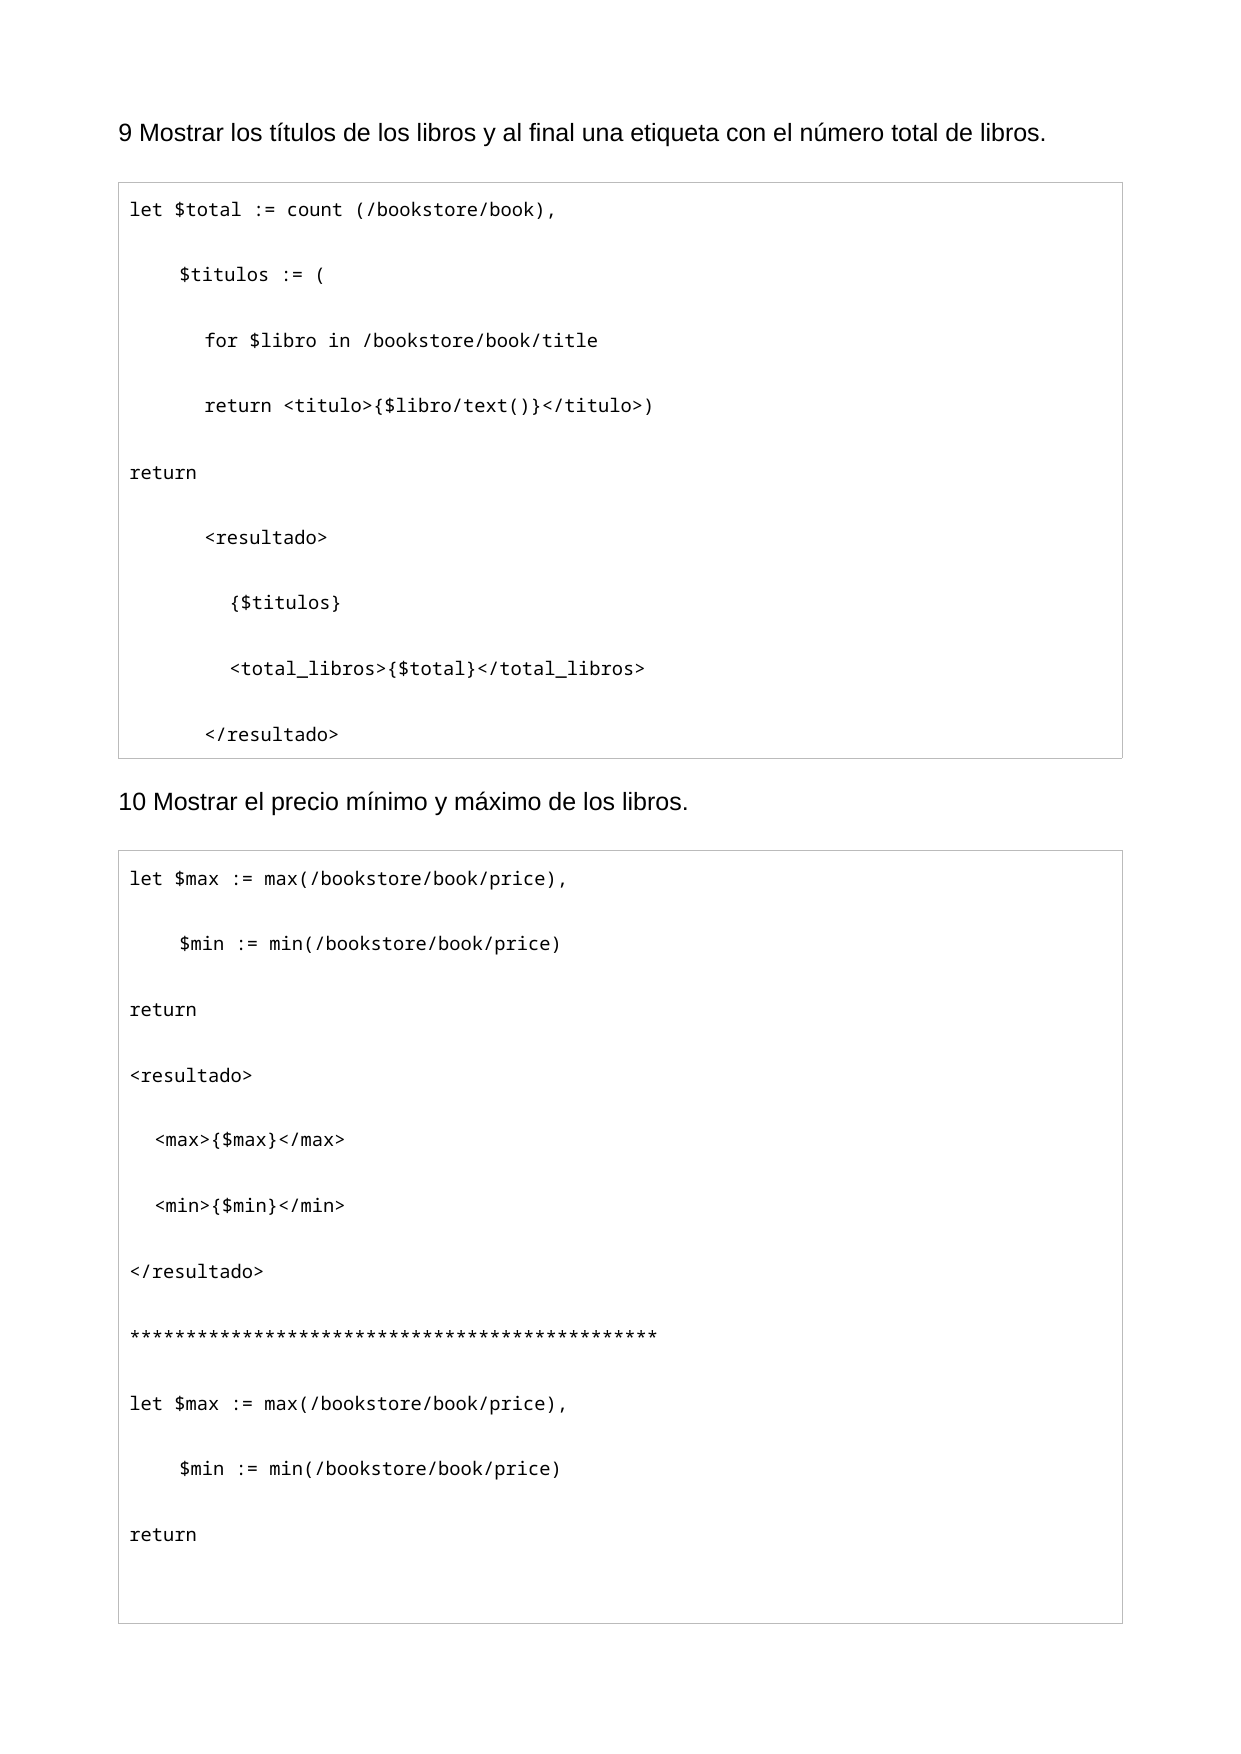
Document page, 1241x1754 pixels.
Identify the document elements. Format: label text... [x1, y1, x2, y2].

text </resultado> [119, 1244, 1122, 1284]
text let $max := max(/bookstore/book/price), [119, 851, 1122, 891]
text return [119, 444, 1122, 485]
text <resultado> [119, 1047, 1122, 1087]
text <min>{$min}</min> [119, 1178, 1122, 1219]
list 9 Mostrar los títulos de los libros y al final una etiqueta con el número total de libros. [118, 118, 1122, 147]
text let $total := count (/bookstore/book), [119, 183, 1122, 222]
text $titulos := ( [119, 247, 1122, 288]
text {$titulos} [119, 575, 1122, 616]
text <total_libros>{$total}</total_libros> [119, 641, 1122, 682]
text <resultado> [119, 510, 1122, 550]
text $min := min(/bookstore/book/price) [119, 916, 1122, 956]
text return <titulo>{$libro/text()}</titulo>) [119, 378, 1122, 419]
text $min := min(/bookstore/book/price) [119, 1441, 1122, 1481]
text let $max := max(/bookstore/book/price), [119, 1375, 1122, 1416]
text for $libro in /bookstore/book/title [119, 313, 1122, 353]
list 10 Mostrar el precio mínimo y máximo de los libros. [118, 786, 1122, 815]
text *********************************************** [119, 1309, 1122, 1350]
text return [119, 981, 1122, 1022]
text return [119, 1506, 1122, 1547]
text <max>{$max}</max> [119, 1112, 1122, 1153]
text </resultado> [119, 707, 1122, 758]
